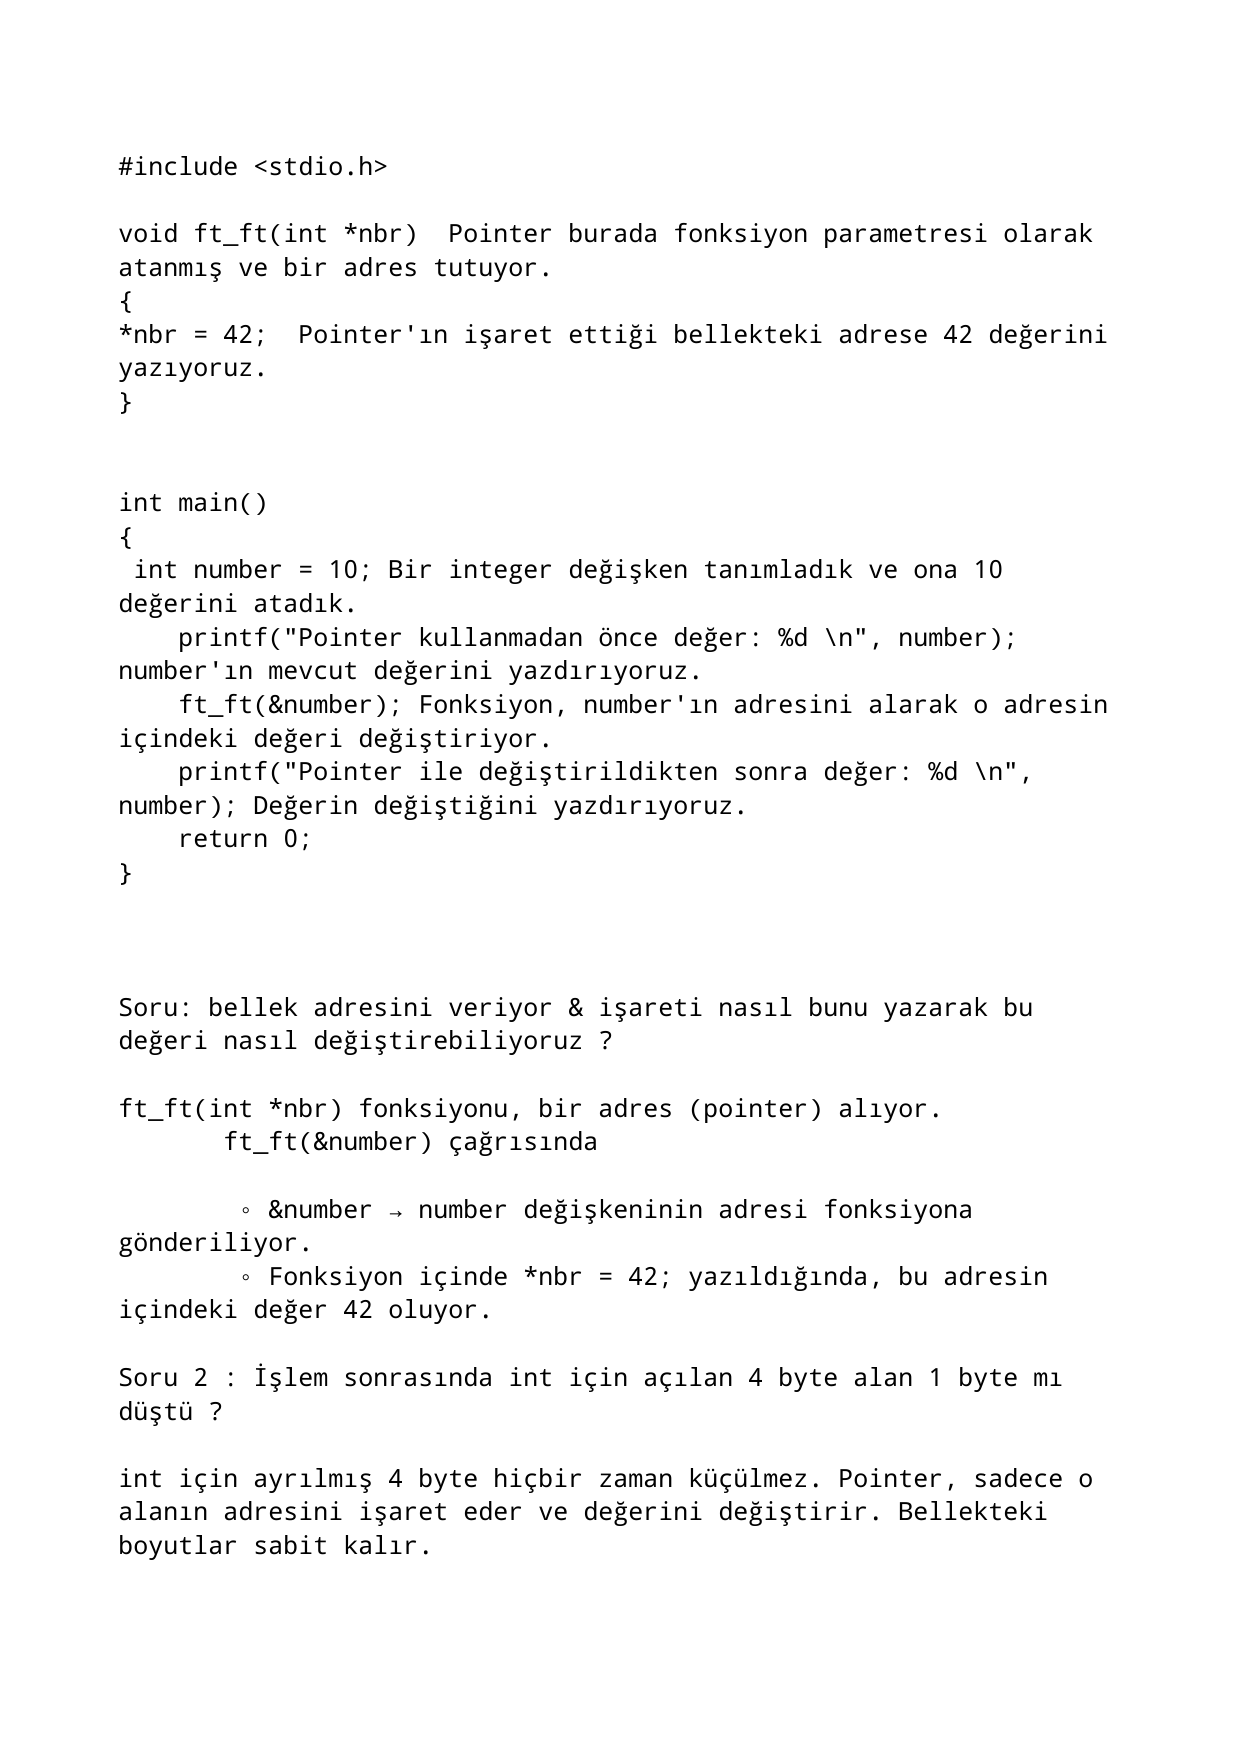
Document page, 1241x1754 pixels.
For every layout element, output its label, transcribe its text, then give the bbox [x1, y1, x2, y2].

text printf("Pointer kullanmadan önce değer: %d \n", number); number'ın mevcut değerini yazdırıyoruz. [118, 623, 1122, 686]
text { [118, 286, 1122, 316]
text } [118, 858, 1122, 888]
text Soru: bellek adresini veriyor & işareti nasıl bunu yazarak bu değeri nasıl değiştirebiliyoruz ? [118, 993, 1122, 1056]
text ◦ &number → number değişkeninin adresi fonksiyona gönderiliyor. [118, 1195, 1122, 1258]
text ft_ft(int *nbr) fonksiyonu, bir adres (pointer) alıyor. [118, 1094, 1122, 1123]
text return 0; [118, 825, 1122, 854]
text Soru 2 : İşlem sonrasında int için açılan 4 byte alan 1 byte mı düştü ? [118, 1363, 1122, 1426]
text ◦ Fonksiyon içinde *nbr = 42; yazıldığında, bu adresin içindeki değer 42 oluyor. [118, 1262, 1122, 1325]
text int main() [118, 488, 1122, 517]
text } [118, 387, 1122, 417]
text printf("Pointer ile değiştirildikten sonra değer: %d \n", number); Değerin değiştiğini yazdırıyoruz. [118, 757, 1122, 820]
text int için ayrılmış 4 byte hiçbir zaman küçülmez. Pointer, sadece o alanın adresini işaret eder ve değerini değiştirir. Bellekteki boyutlar sabit kalır. [118, 1464, 1122, 1561]
text ft_ft(&number) çağrısında [118, 1127, 1122, 1157]
text void ft_ft(int *nbr) Pointer burada fonksiyon parametresi olarak atanmış ve bir adres tutuyor. [118, 219, 1122, 282]
text { [118, 522, 1122, 551]
text *nbr = 42; Pointer'ın işaret ettiği bellekteki adrese 42 değerini yazıyoruz. [118, 320, 1122, 383]
text int number = 10; Bir integer değişken tanımladık ve ona 10 değerini atadık. [118, 556, 1122, 618]
text ft_ft(&number); Fonksiyon, number'ın adresini alarak o adresin içindeki değeri değiştiriyor. [118, 690, 1122, 753]
text #include <stdio.h> [118, 152, 1122, 181]
